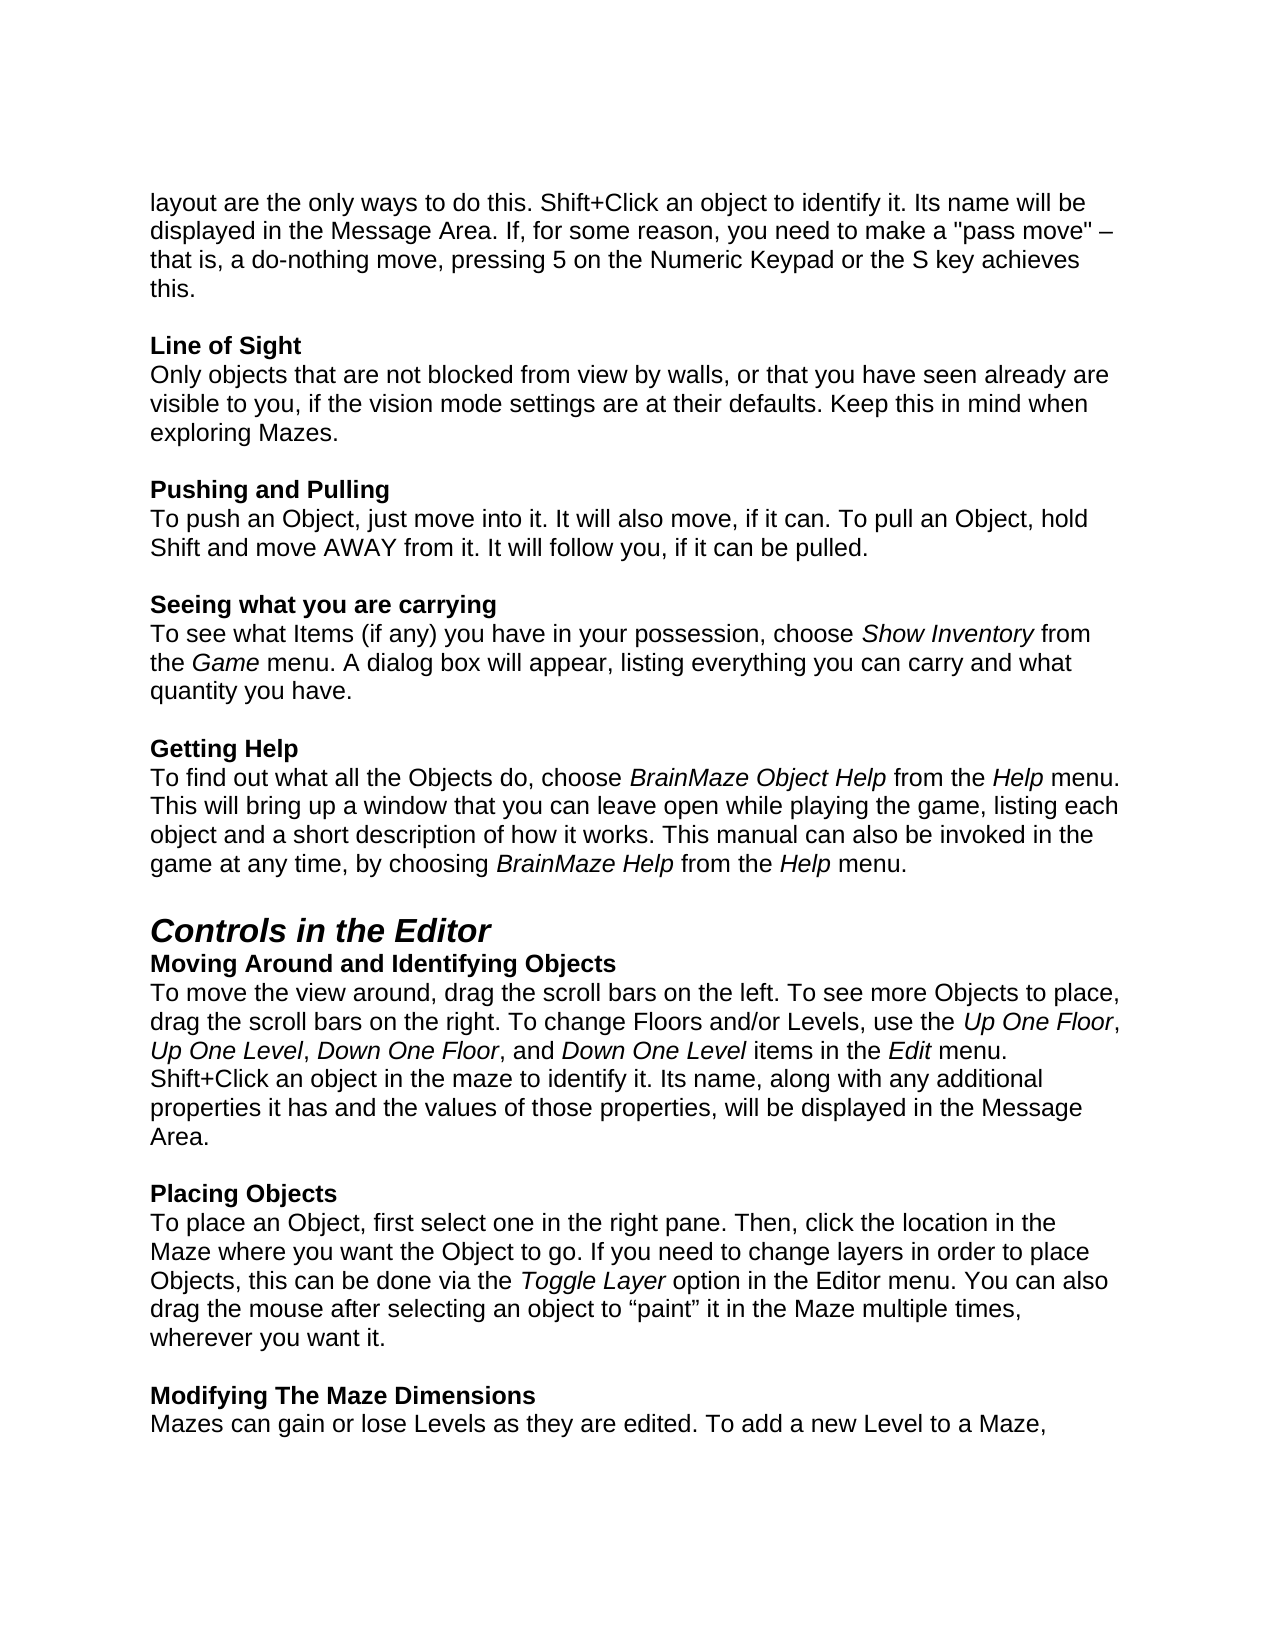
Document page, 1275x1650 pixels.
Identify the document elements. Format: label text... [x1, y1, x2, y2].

text Controls in the Editor [150, 911, 1125, 949]
text Line of Sight [150, 331, 1125, 360]
text Mazes can gain or lose Levels as they are edited. To add a new Level to a Maze, [150, 1409, 1125, 1438]
text Moving Around and Identifying Objects [150, 949, 1125, 978]
text To place an Object, first select one in the right pane. Then, click the location in the Maze where you want the Object to go. If you need to change layers in order to place Objects, this can be done via the Toggle Layer option in the Editor menu. You can also drag the mouse after selecting an object to “paint” it in the Maze multiple times, wherever you want it. [150, 1208, 1125, 1352]
text Placing Objects [150, 1179, 1125, 1208]
text Only objects that are not blocked from view by walls, or that you have seen already are visible to you, if the vision mode settings are at their defaults. Keep this in mind when exploring Mazes. [150, 360, 1125, 446]
text Getting Help [150, 734, 1125, 762]
text To move the view around, drag the scroll bars on the left. To see more Objects to place, drag the scroll bars on the right. To change Floors and/or Levels, use the Up One Floor, Up One Level, Down One Floor, and Down One Level items in the Edit menu. Shift+Click an object in the maze to identify it. Its name, along with any additional properties it has and the values of those properties, will be displayed in the Message Area. [150, 978, 1125, 1151]
text layout are the only ways to do this. Shift+Click an object to identify it. Its name will be displayed in the Message Area. If, for some reason, you need to make a "pass move" – that is, a do-nothing move, pressing 5 on the Numeric Keypad or the S key achieves this. [150, 187, 1125, 302]
text Modifying The Maze Dimensions [150, 1381, 1125, 1409]
text Pushing and Pulling [150, 475, 1125, 504]
text To push an Object, just move into it. It will also move, if it can. To pull an Object, hold Shift and move AWAY from it. It will follow you, if it can be pulled. [150, 504, 1125, 561]
text To find out what all the Objects do, choose BrainMaze Object Help from the Help menu. This will bring up a window that you can leave open while playing the game, listing each object and a short description of how it works. This manual can also be invoked in the game at any time, by choosing BrainMaze Help from the Help menu. [150, 762, 1125, 877]
text Seeing what you are carrying [150, 590, 1125, 619]
text To see what Items (if any) you have in your possession, choose Show Inventory from the Game menu. A dialog box will appear, listing everything you can carry and what quantity you have. [150, 619, 1125, 705]
